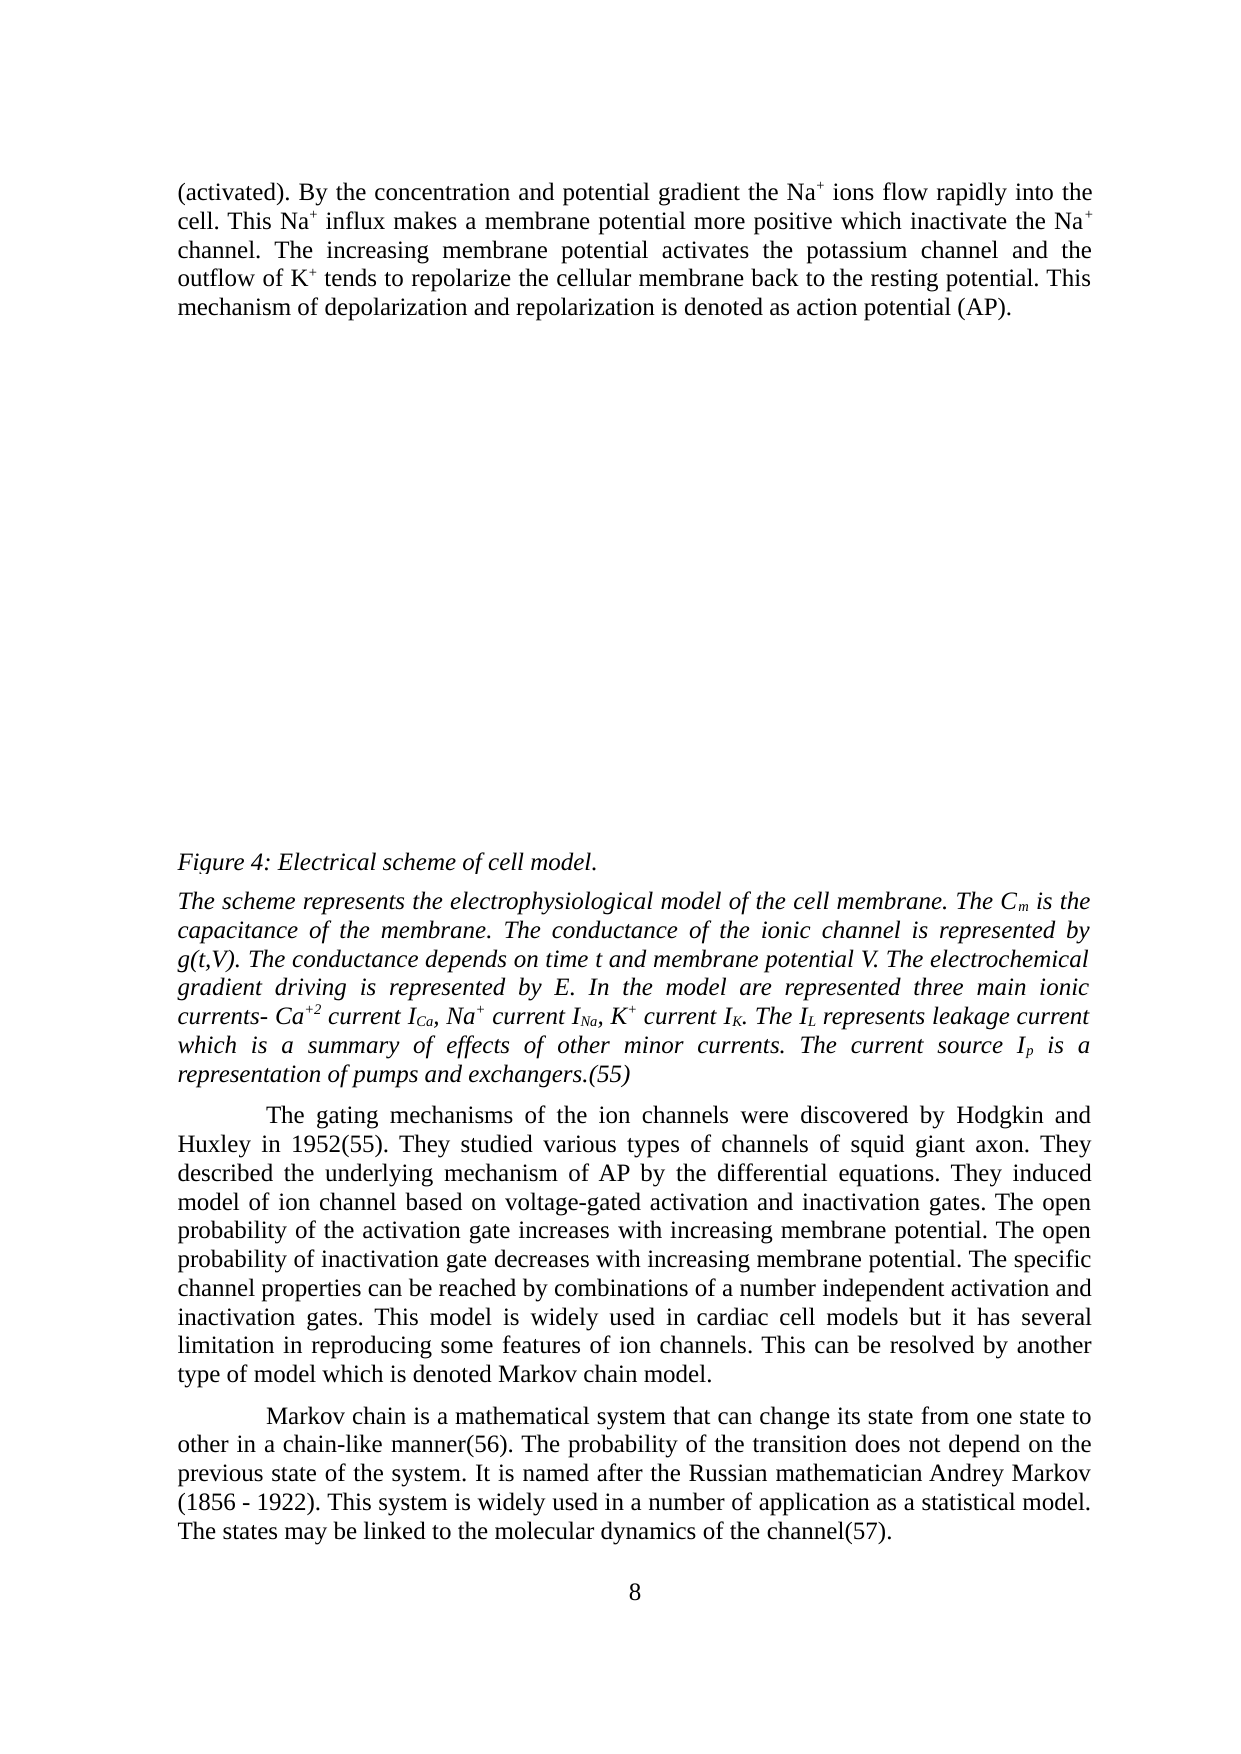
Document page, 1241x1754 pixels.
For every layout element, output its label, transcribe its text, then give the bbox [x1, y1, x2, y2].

text Figure 4: Electrical scheme of cell model. [177, 346, 1093, 873]
text (activated). By the concentration and potential gradient the Na+ ions flow rapidly into the cell. This Na+ influx makes a membrane potential more positive which inactivate the Na+ channel. The increasing membrane potential activates the potassium channel and the outflow of K+ tends to repolarize the cellular membrane back to the resting potential. This mechanism of depolarization and repolarization is denoted as action potential (AP). [177, 177, 1093, 321]
text The scheme represents the electrophysiological model of the cell membrane. The Cm is the capacitance of the membrane. The conductance of the ionic channel is represented by g(t,V). The conductance depends on time t and membrane potential V. The electrochemical gradient driving is represented by E. In the model are represented three main ionic currents- Ca+2 current ICa, Na+ current INa, K+ current IK. The IL represents leakage current which is a summary of effects of other minor currents. The current source Ip is a representation of pumps and exchangers.(55) [177, 886, 1093, 1087]
text The gating mechanisms of the ion channels were discovered by Hodgkin and Huxley in 1952(55). They studied various types of channels of squid giant axon. They described the underlying mechanism of AP by the differential equations. They induced model of ion channel based on voltage-gated activation and inactivation gates. The open probability of the activation gate increases with increasing membrane potential. The open probability of inactivation gate decreases with increasing membrane potential. The specific channel properties can be reached by combinations of a number independent activation and inactivation gates. This model is widely used in cardiac cell models but it has several limitation in reproducing some features of ion channels. This can be resolved by another type of model which is denoted Markov chain model. [177, 1100, 1093, 1388]
text Markov chain is a mathematical system that can change its state from one state to other in a chain-like manner(56). The probability of the transition does not depend on the previous state of the system. It is named after the Russian mathematician Andrey Markov (1856 - 1922). This system is widely used in a number of application as a statistical model. The states may be linked to the molecular dynamics of the channel(57). [177, 1401, 1093, 1544]
